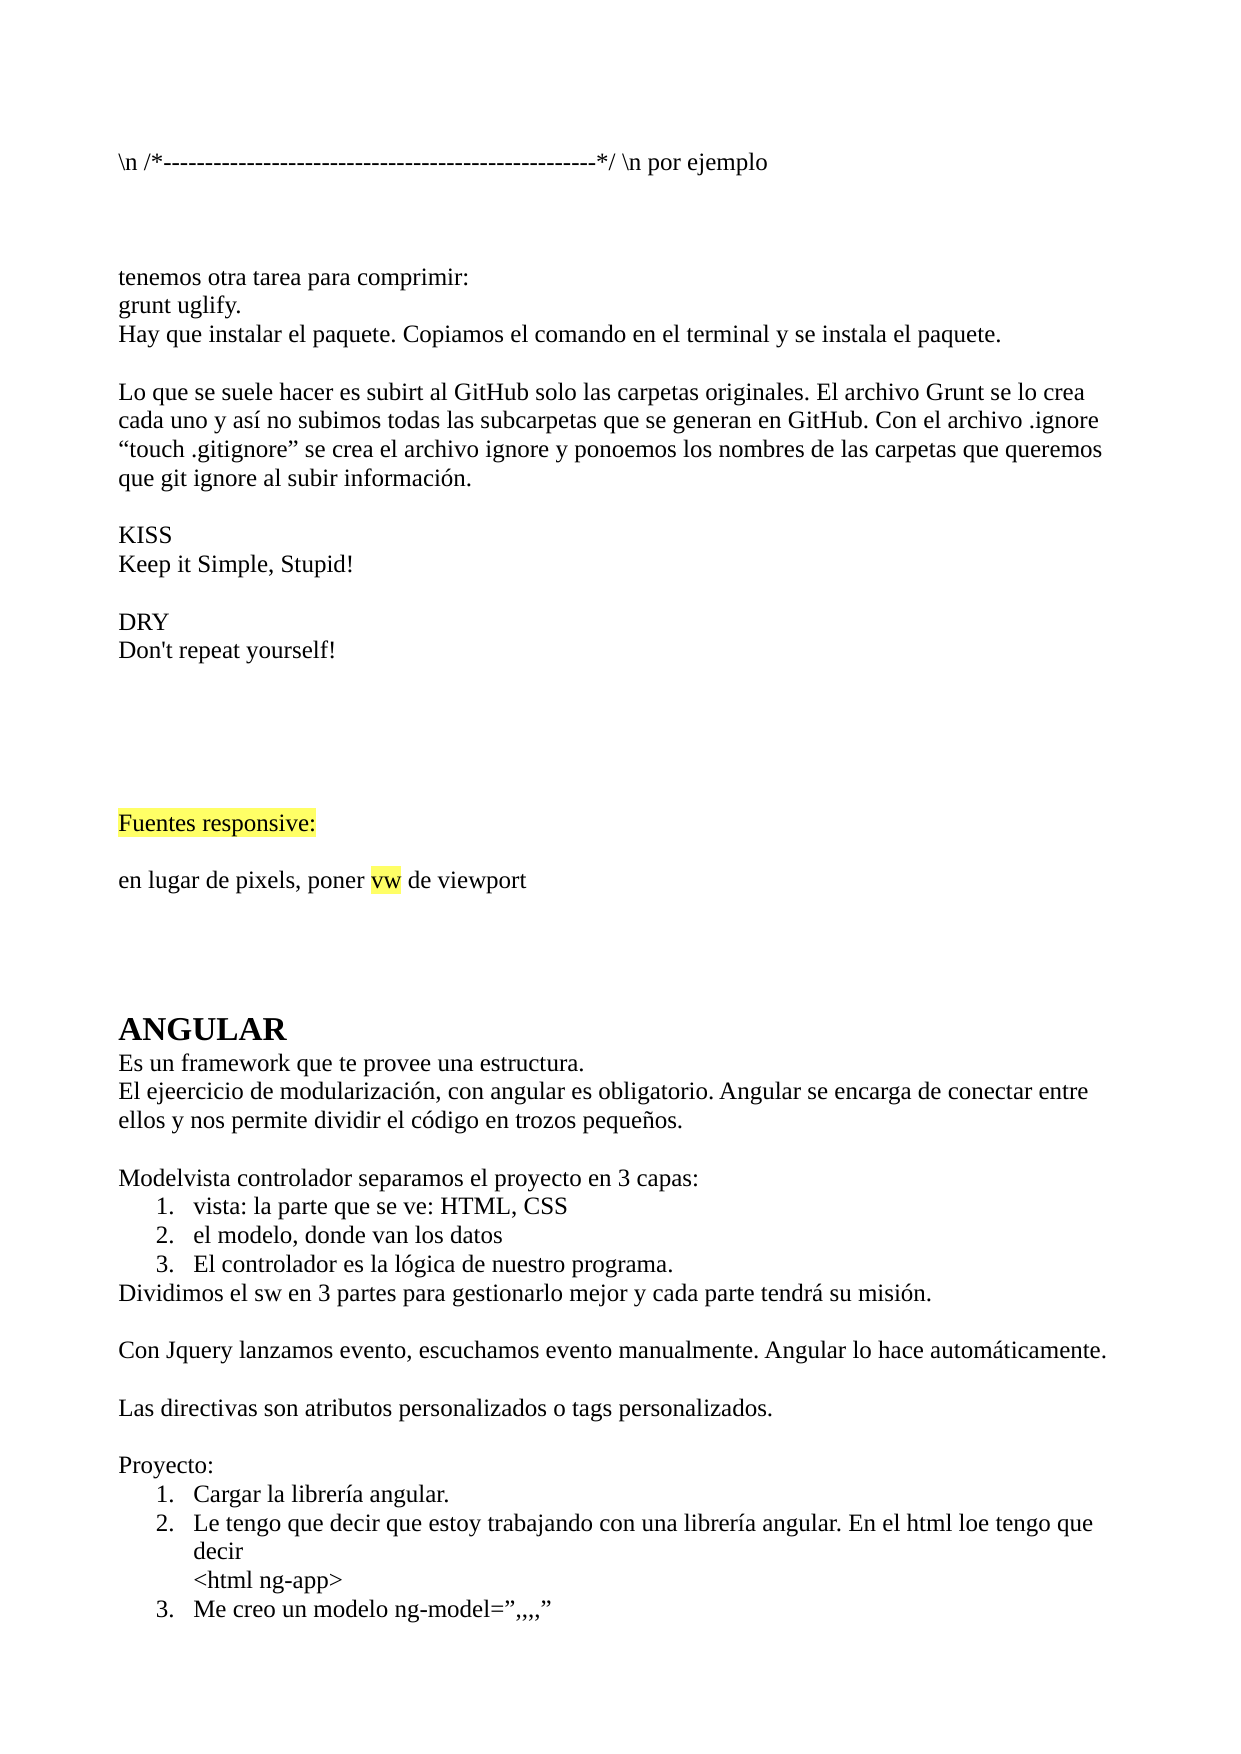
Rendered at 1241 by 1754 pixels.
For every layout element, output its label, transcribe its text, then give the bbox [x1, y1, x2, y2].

list Le tengo que decir que estoy trabajando con una librería angular. En el html loe tengo que decir [156, 1508, 1122, 1565]
text DRY [118, 607, 1122, 636]
list Cargar la librería angular. [156, 1479, 1122, 1508]
text Keep it Simple, Stupid! [118, 549, 1122, 578]
text grunt uglify. [118, 291, 1122, 319]
text Las directivas son atributos personalizados o tags personalizados. [118, 1393, 1122, 1421]
text Es un framework que te provee una estructura. [118, 1048, 1122, 1076]
text Hay que instalar el paquete. Copiamos el comando en el terminal y se instala el paquete. [118, 319, 1122, 348]
list el modelo, donde van los datos [156, 1220, 1122, 1249]
text Don't repeat yourself! [118, 636, 1122, 664]
text \n /*----------------------------------------------------*/ \n por ejemplo [118, 147, 1122, 176]
list vista: la parte que se ve: HTML, CSS [156, 1191, 1122, 1220]
list <html ng-app> [156, 1565, 1122, 1594]
text Proyecto: [118, 1450, 1122, 1479]
text ANGULAR [118, 1009, 1122, 1048]
text Con Jquery lanzamos evento, escuchamos evento manualmente. Angular lo hace automáticamente. [118, 1335, 1122, 1364]
text Modelvista controlador separamos el proyecto en 3 capas: [118, 1163, 1122, 1191]
text Lo que se suele hacer es subirt al GitHub solo las carpetas originales. El archivo Grunt se lo crea cada uno y así no subimos todas las subcarpetas que se generan en GitHub. Con el archivo .ignore [118, 377, 1122, 434]
text Fuentes responsive: [118, 808, 1122, 837]
text en lugar de pixels, poner vw de viewport [118, 866, 1122, 894]
list Me creo un modelo ng-model=”,,,,” [156, 1594, 1122, 1623]
text tenemos otra tarea para comprimir: [118, 262, 1122, 291]
text KISS [118, 521, 1122, 549]
text “touch .gitignore” se crea el archivo ignore y ponoemos los nombres de las carpetas que queremos que git ignore al subir información. [118, 434, 1122, 492]
text El ejeercicio de modularización, con angular es obligatorio. Angular se encarga de conectar entre ellos y nos permite dividir el código en trozos pequeños. [118, 1076, 1122, 1134]
text Dividimos el sw en 3 partes para gestionarlo mejor y cada parte tendrá su misión. [118, 1278, 1122, 1306]
list El controlador es la lógica de nuestro programa. [156, 1249, 1122, 1278]
